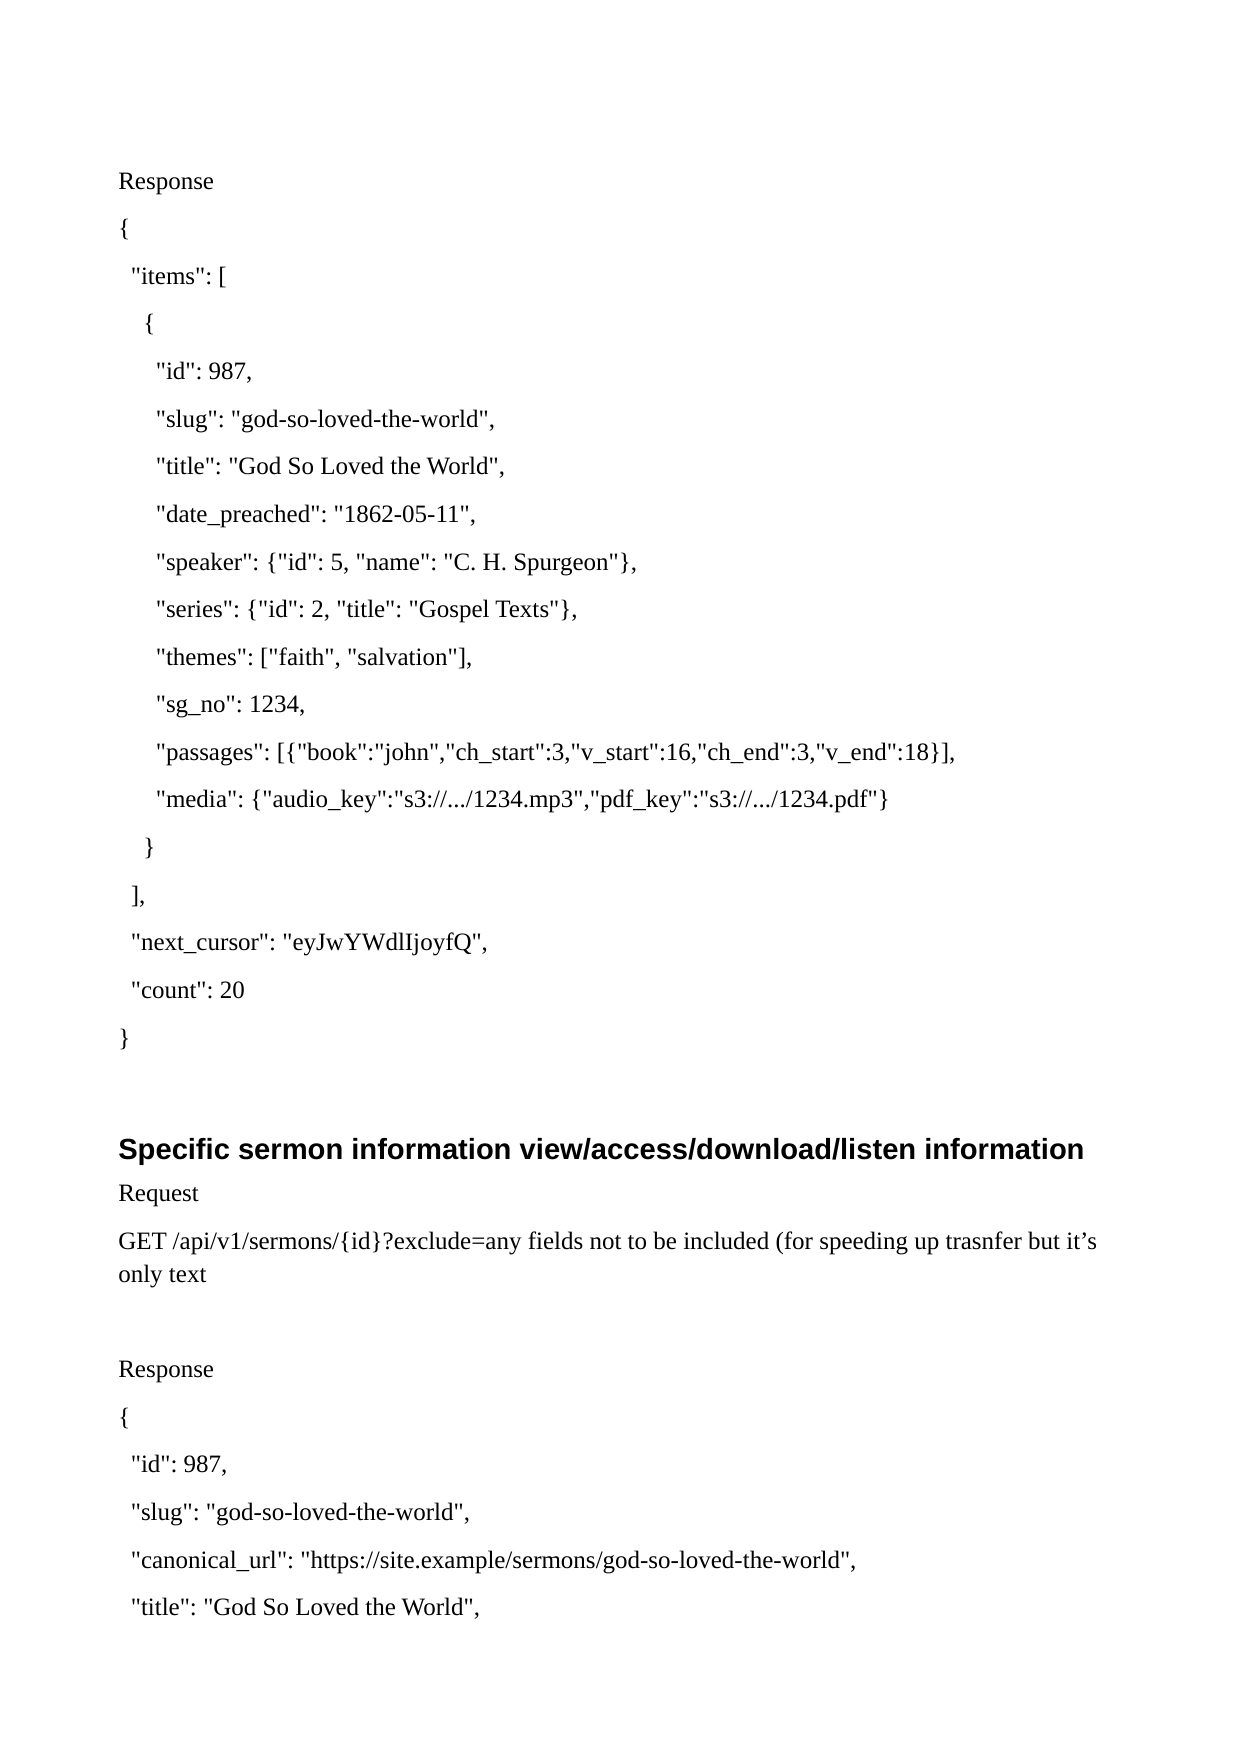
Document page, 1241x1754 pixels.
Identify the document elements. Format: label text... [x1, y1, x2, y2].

text "slug": "god-so-loved-the-world", [118, 404, 1122, 432]
text "passages": [{"book":"john","ch_start":3,"v_start":16,"ch_end":3,"v_end":18}], [118, 737, 1122, 766]
text "id": 987, [118, 1449, 1122, 1478]
text "speaker": {"id": 5, "name": "C. H. Spurgeon"}, [118, 547, 1122, 575]
text "id": 987, [118, 356, 1122, 385]
text { [118, 213, 1122, 242]
text "series": {"id": 2, "title": "Gospel Texts"}, [118, 594, 1122, 623]
text "media": {"audio_key":"s3://.../1234.mp3","pdf_key":"s3://.../1234.pdf"} [118, 784, 1122, 813]
text GET /api/v1/sermons/{id}?exclude=any fields not to be included (for speeding up trasnfer but it’s only text [118, 1226, 1122, 1288]
text "items": [ [118, 261, 1122, 290]
text } [118, 1023, 1122, 1051]
text Request [118, 1178, 1122, 1207]
text "sg_no": 1234, [118, 689, 1122, 718]
text } [118, 832, 1122, 861]
text "next_cursor": "eyJwYWdlIjoyfQ", [118, 927, 1122, 956]
text "title": "God So Loved the World", [118, 451, 1122, 480]
text Response [118, 1354, 1122, 1383]
text "count": 20 [118, 975, 1122, 1004]
text "title": "God So Loved the World", [118, 1592, 1122, 1621]
text { [118, 1402, 1122, 1431]
subtitle Specific sermon information view/access/download/listen information [118, 1132, 1122, 1166]
text "slug": "god-so-loved-the-world", [118, 1497, 1122, 1526]
text "themes": ["faith", "salvation"], [118, 642, 1122, 671]
text Response [118, 166, 1122, 194]
text ], [118, 880, 1122, 908]
text "date_preached": "1862-05-11", [118, 499, 1122, 528]
text { [118, 308, 1122, 337]
text "canonical_url": "https://site.example/sermons/god-so-loved-the-world", [118, 1545, 1122, 1573]
